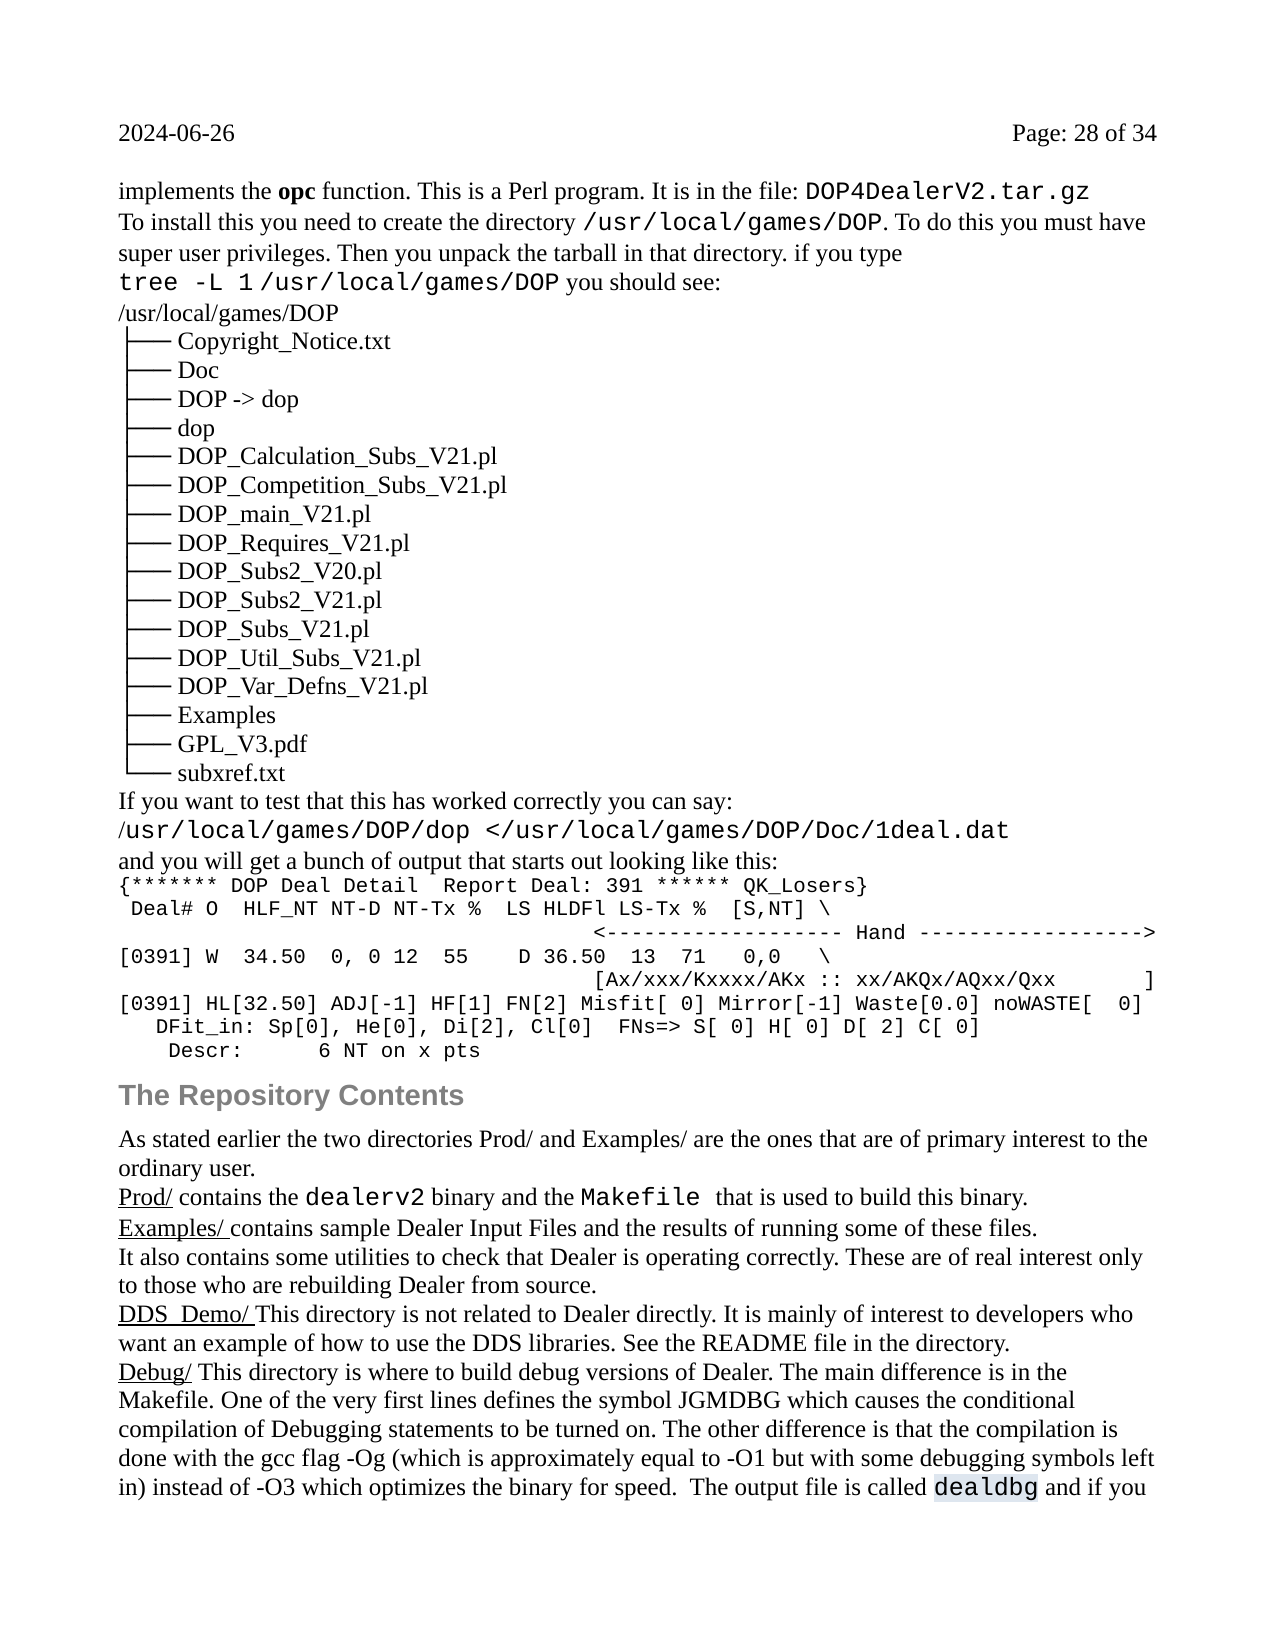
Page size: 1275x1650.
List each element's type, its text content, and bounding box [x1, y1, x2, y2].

text ├── Doc [118, 355, 126, 384]
text ├── Examples [128, 700, 1157, 729]
text ├── DOP_Requires_V21.pl [128, 528, 1157, 556]
text ├── dop [128, 413, 1157, 441]
text <------------------- Hand ------------------> [118, 922, 1157, 946]
text ├── DOP_Util_Subs_V21.pl [128, 643, 1157, 671]
text ├── DOP_Subs2_V21.pl [128, 585, 1157, 614]
text As stated earlier the two directories Prod/ and Examples/ are the ones that are of primary interest to the ordinary user. Prod/ contains the dealerv2 binary and the Makefile that is used to build this binary. [118, 1124, 1157, 1213]
text Debug/ This directory is where to build debug versions of Dealer. The main difference is in the Makefile. One of the very first lines defines the symbol JGMDBG which causes the conditional compilation of Debugging statements to be turned on. The other difference is that the compilation is done with the gcc flag -Og (which is approximately equal to -O1 but with some debugging symbols left in) instead of -O3 which optimizes the binary for speed. The output file is called dealdbg and if you [118, 1357, 1157, 1502]
text ├── Doc [128, 355, 1157, 384]
text DDS_Demo/ This directory is not related to Dealer directly. It is mainly of interest to developers who want an example of how to use the DDS libraries. See the README file in the directory. [118, 1299, 1157, 1357]
text ├── DOP -> dop [128, 384, 1157, 413]
subtitle The Repository Contents [118, 1078, 1157, 1112]
text [Ax/xxx/Kxxxx/AKx :: xx/AKQx/AQxx/Qxx ] [118, 969, 1157, 993]
text Examples/ contains sample Dealer Input Files and the results of running some of these files. It also contains some utilities to check that Dealer is operating correctly. These are of real interest only to those who are rebuilding Dealer from source. [118, 1213, 1157, 1299]
text implements the opc function. This is a Perl program. It is in the file: DOP4DealerV2.tar.gz [118, 176, 1157, 207]
text /usr/local/games/DOP [118, 298, 1157, 326]
text └── subxref.txt [118, 758, 1157, 786]
text Descr: 6 NT on x pts [118, 1040, 1157, 1064]
text ├── DOP_Subs2_V20.pl [128, 556, 1157, 585]
text /usr/local/games/DOP/dop </usr/local/games/DOP/Doc/1deal.dat [118, 815, 1157, 846]
text DFit_in: Sp[0], He[0], Di[2], Cl[0] FNs=> S[ 0] H[ 0] D[ 2] C[ 0] [118, 1017, 1157, 1040]
text and you will get a bunch of output that starts out looking like this: [118, 846, 1157, 875]
text If you want to test that this has worked correctly you can say: [118, 786, 1157, 815]
text ├── DOP_Subs_V21.pl [128, 614, 1157, 643]
text ├── GPL_V3.pdf [128, 729, 1157, 758]
text Deal# O HLF_NT NT-D NT-Tx % LS HLDFl LS-Tx % [S,NT] \ [118, 898, 1157, 922]
text To install this you need to create the directory /usr/local/games/DOP. To do this you must have super user privileges. Then you unpack the tarball in that directory. if you type [118, 207, 1157, 267]
text ├── DOP_main_V21.pl [128, 499, 1157, 528]
text tree -L 1 /usr/local/games/DOP you should see: [118, 267, 1157, 298]
text ├── DOP_Var_Defns_V21.pl [128, 671, 1157, 700]
text {******* DOP Deal Detail Report Deal: 391 ****** QK_Losers} [118, 875, 1157, 898]
text [0391] HL[32.50] ADJ[-1] HF[1] FN[2] Misfit[ 0] Mirror[-1] Waste[0.0] noWASTE[ 0] [118, 993, 1157, 1017]
text ├── Copyright_Notice.txt [128, 326, 1157, 355]
text ├── DOP_Competition_Subs_V21.pl [128, 470, 1157, 499]
text ├── dop [118, 413, 126, 441]
text [0391] W 34.50 0, 0 12 55 D 36.50 13 71 0,0 \ [118, 946, 1157, 969]
text ├── DOP_Calculation_Subs_V21.pl [128, 441, 1157, 470]
